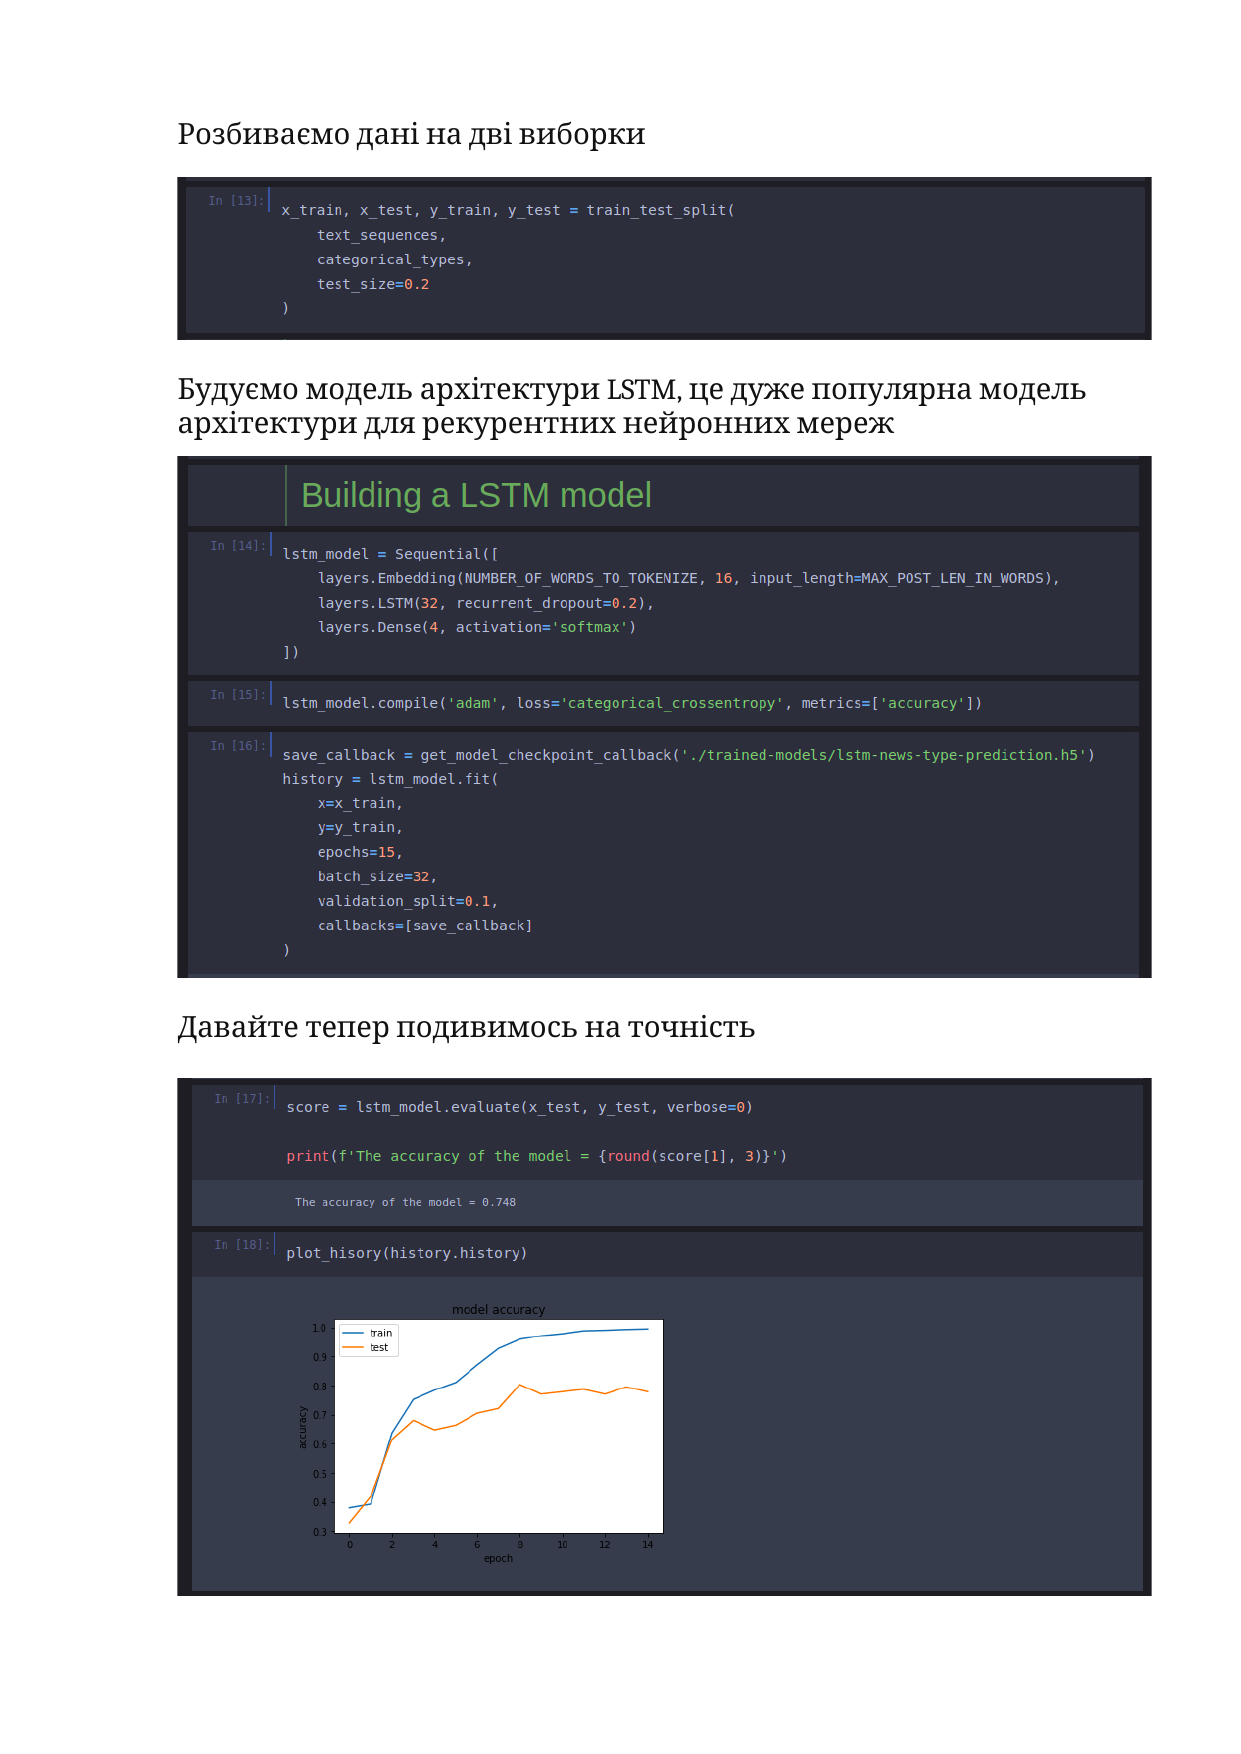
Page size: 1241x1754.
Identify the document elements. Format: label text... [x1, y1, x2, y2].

text Будуємо модель архітектури LSTM, це дуже популярна модель архітектури для рекурентних нейронних мереж [177, 373, 1152, 441]
picture [177, 177, 1152, 340]
text Розбиваємо дані на дві виборки [177, 118, 1152, 152]
picture [177, 1078, 1152, 1596]
picture [177, 456, 1152, 978]
text Давайте тепер подивимось на точність [177, 1011, 1152, 1044]
